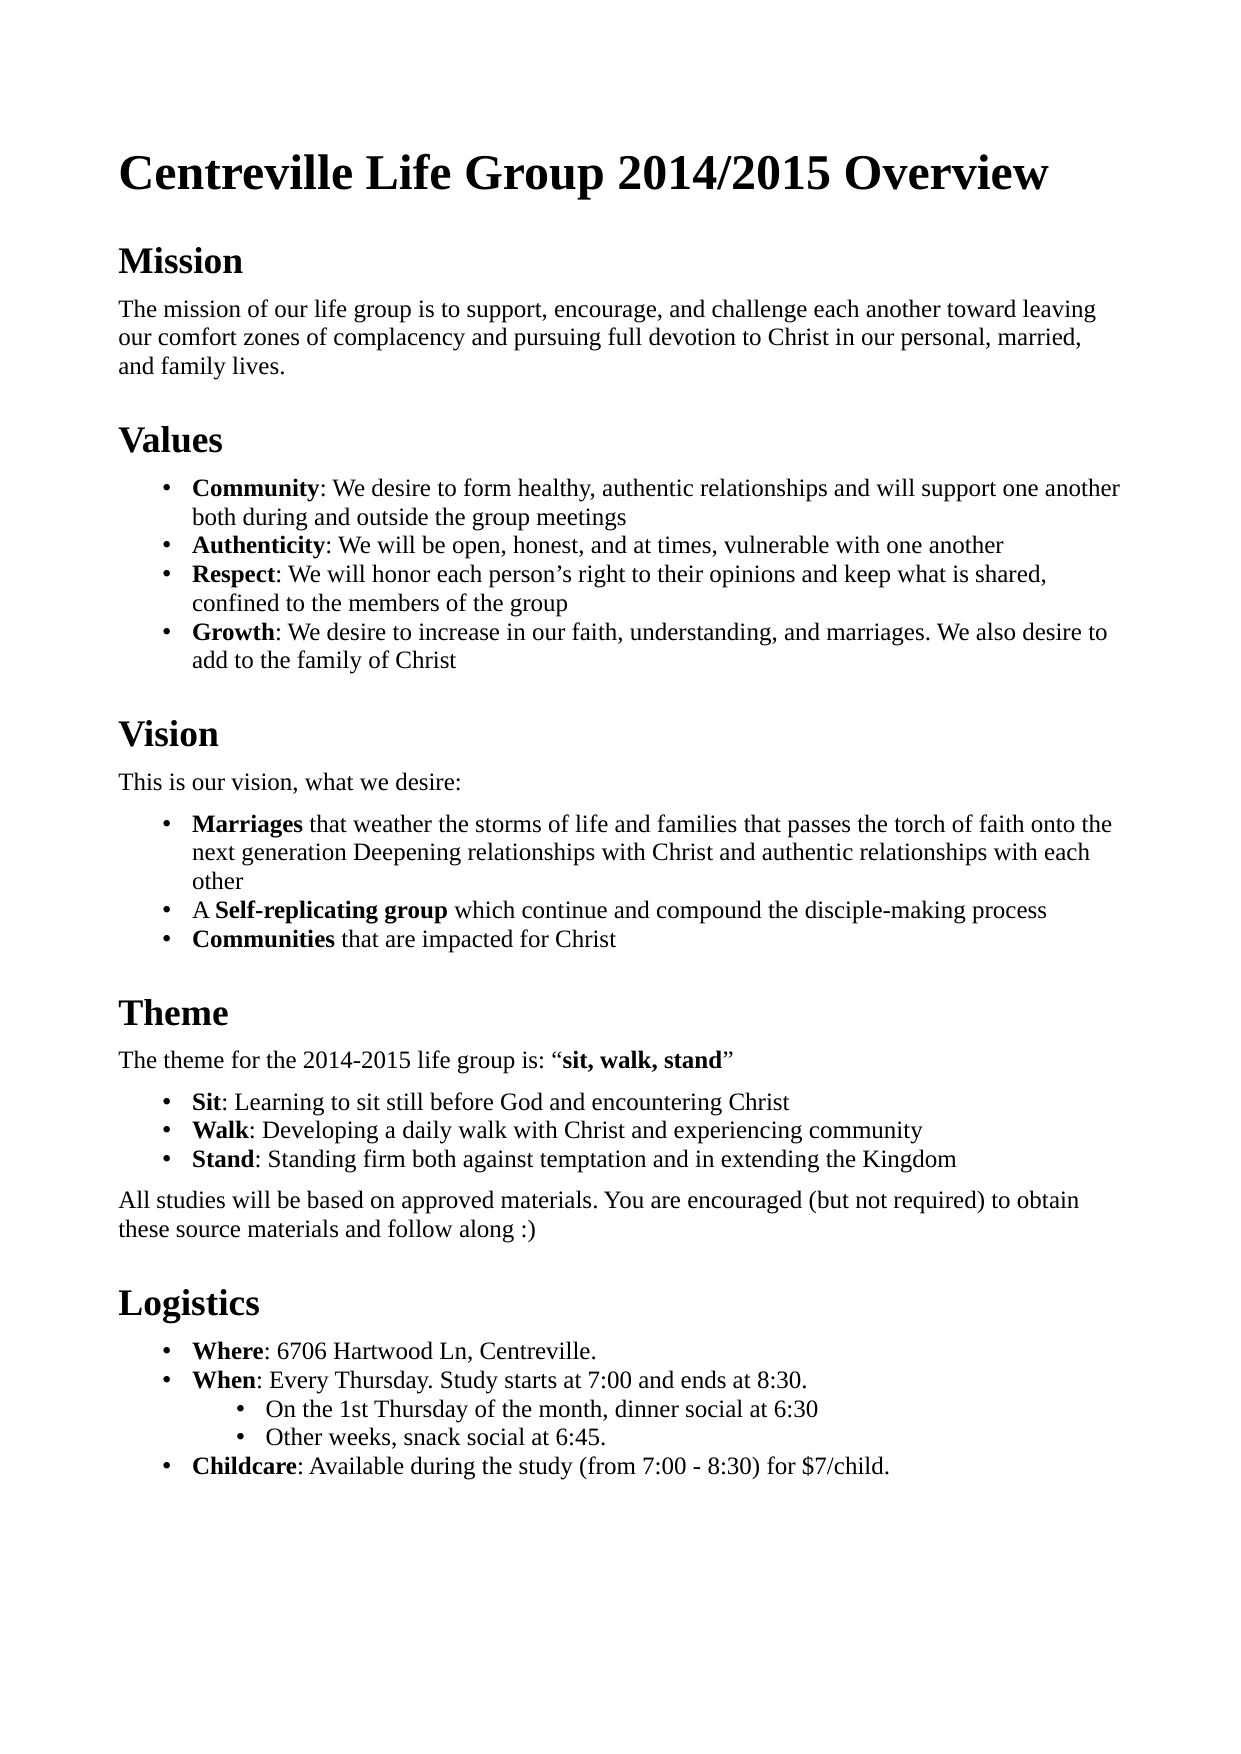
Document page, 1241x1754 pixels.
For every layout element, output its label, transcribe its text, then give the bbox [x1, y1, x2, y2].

text This is our vision, what we desire: [118, 767, 1122, 796]
list Growth: We desire to increase in our faith, understanding, and marriages. We also desire to add to the family of Christ [162, 617, 1122, 674]
text The theme for the 2014-2015 life group is: “sit, walk, stand” [118, 1046, 1122, 1074]
list Communities that are impacted for Christ [162, 924, 1122, 952]
list Walk: Developing a daily walk with Christ and experiencing community [162, 1116, 1122, 1144]
list Marriages that weather the storms of life and families that passes the torch of faith onto the next generation Deepening relationships with Christ and authentic relationships with each other [162, 809, 1122, 895]
list Stand: Standing firm both against temptation and in extending the Kingdom [162, 1144, 1122, 1173]
subtitle Vision [118, 712, 1122, 755]
subtitle Values [118, 417, 1122, 461]
subtitle Logistics [118, 1281, 1122, 1324]
list A Self-replicating group which continue and compound the disciple-making process [162, 895, 1122, 924]
list Respect: We will honor each person’s right to their opinions and keep what is shared, confined to the members of the group [162, 559, 1122, 617]
list Authenticity: We will be open, honest, and at times, vulnerable with one another [162, 531, 1122, 559]
text All studies will be based on approved materials. You are encouraged (but not required) to obtain these source materials and follow along :) [118, 1186, 1122, 1243]
subtitle Centreville Life Group 2014/2015 Overview [118, 143, 1122, 201]
list On the 1st Thursday of the month, dinner social at 6:30 [236, 1394, 1122, 1422]
list Sit: Learning to sit still before God and encountering Christ [162, 1087, 1122, 1116]
subtitle Theme [118, 990, 1122, 1033]
list Other weeks, snack social at 6:45. [236, 1422, 1122, 1451]
subtitle Mission [118, 238, 1122, 281]
list Community: We desire to form healthy, authentic relationships and will support one another both during and outside the group meetings [162, 473, 1122, 531]
list When: Every Thursday. Study starts at 7:00 and ends at 8:30. [162, 1365, 1122, 1394]
text The mission of our life group is to support, encourage, and challenge each another toward leaving our comfort zones of complacency and pursuing full devotion to Christ in our personal, married, and family lives. [118, 294, 1122, 380]
list Childcare: Available during the study (from 7:00 - 8:30) for $7/child. [162, 1451, 1122, 1480]
list Where: 6706 Hartwood Ln, Centreville. [162, 1336, 1122, 1365]
